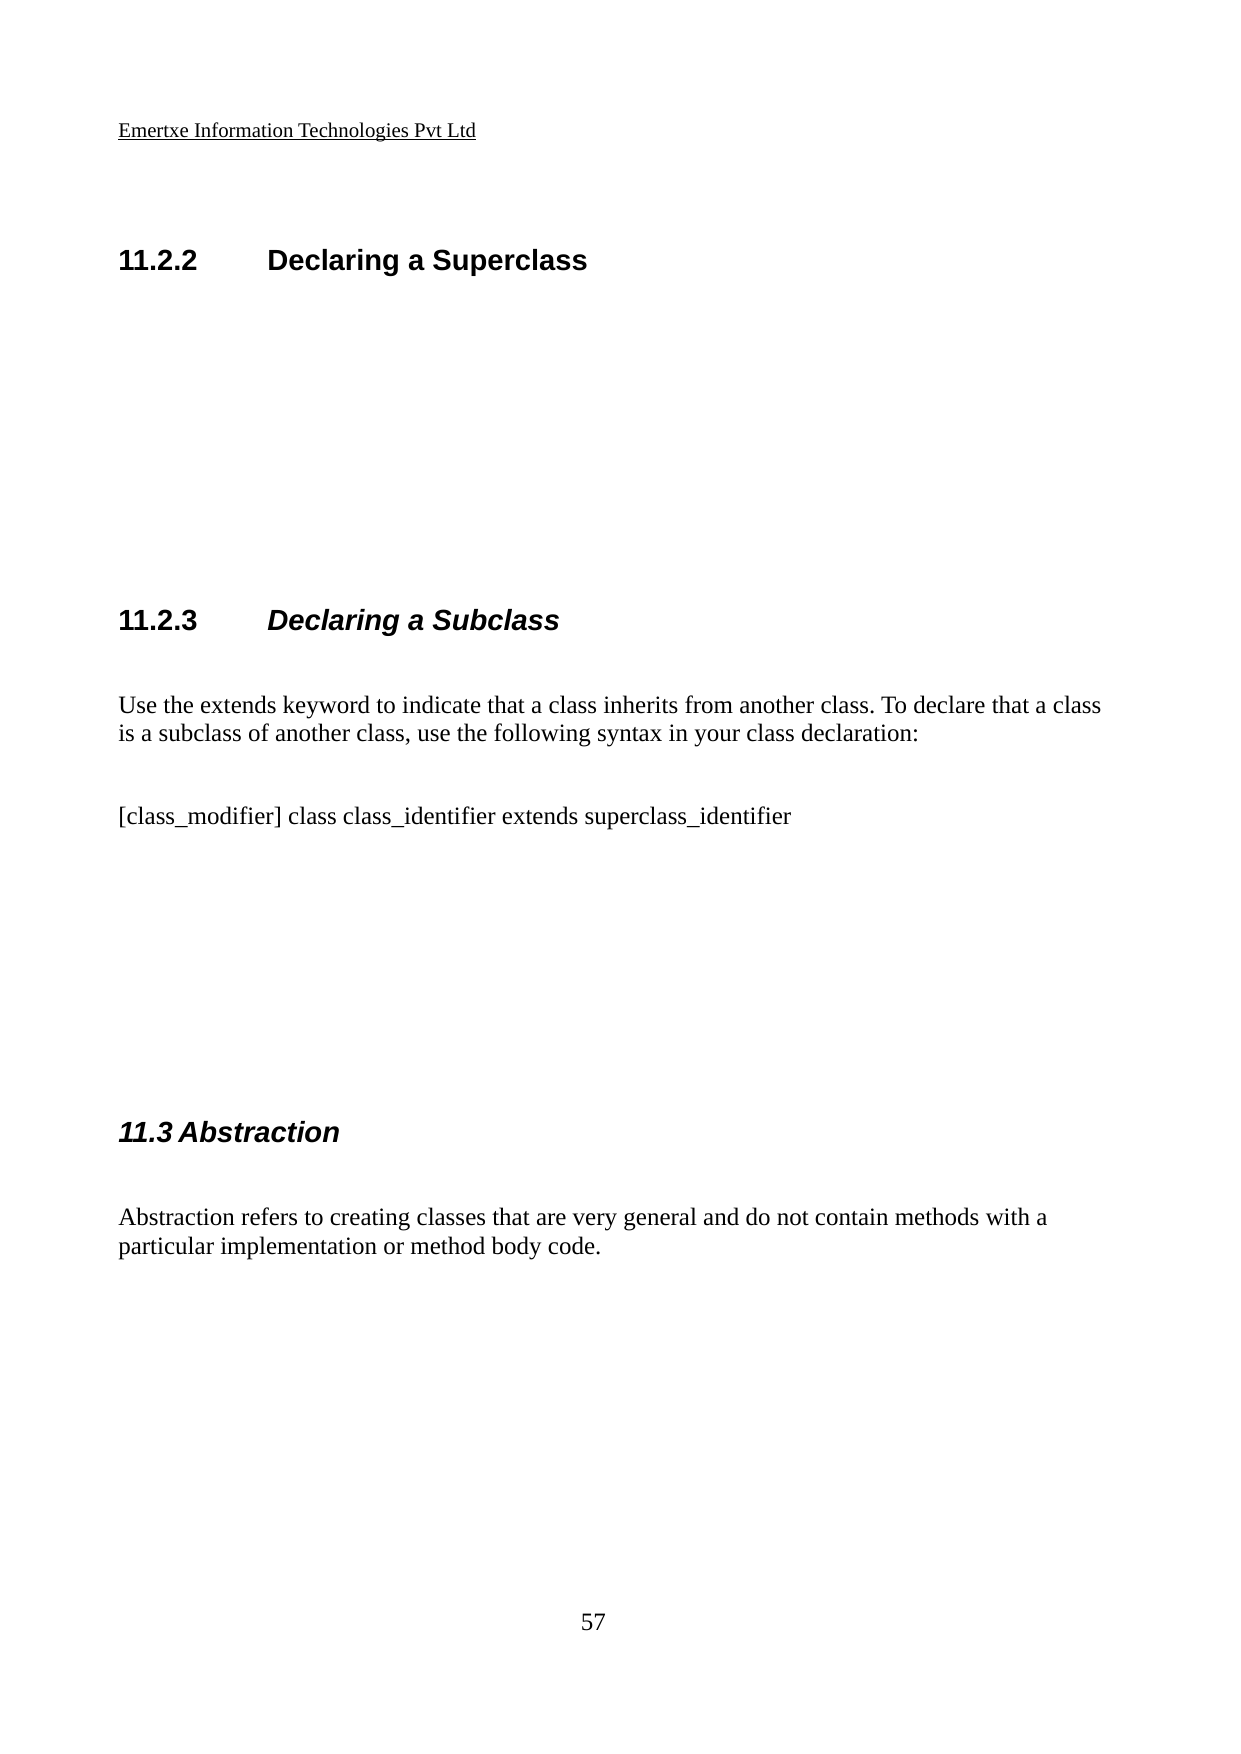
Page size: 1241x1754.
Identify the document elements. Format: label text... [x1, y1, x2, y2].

text Use the extends keyword to indicate that a class inherits from another class. To declare that a class is a subclass of another class, use the following syntax in your class declaration: [118, 690, 1122, 747]
subtitle Declaring a Superclass [118, 243, 1122, 276]
subtitle Declaring a Subclass [118, 602, 1122, 636]
subtitle Abstraction [118, 1115, 1122, 1148]
text [class_modifier] class class_identifier extends superclass_identifier [118, 801, 1122, 830]
text Abstraction refers to creating classes that are very general and do not contain methods with a particular implementation or method body code. [118, 1202, 1122, 1259]
